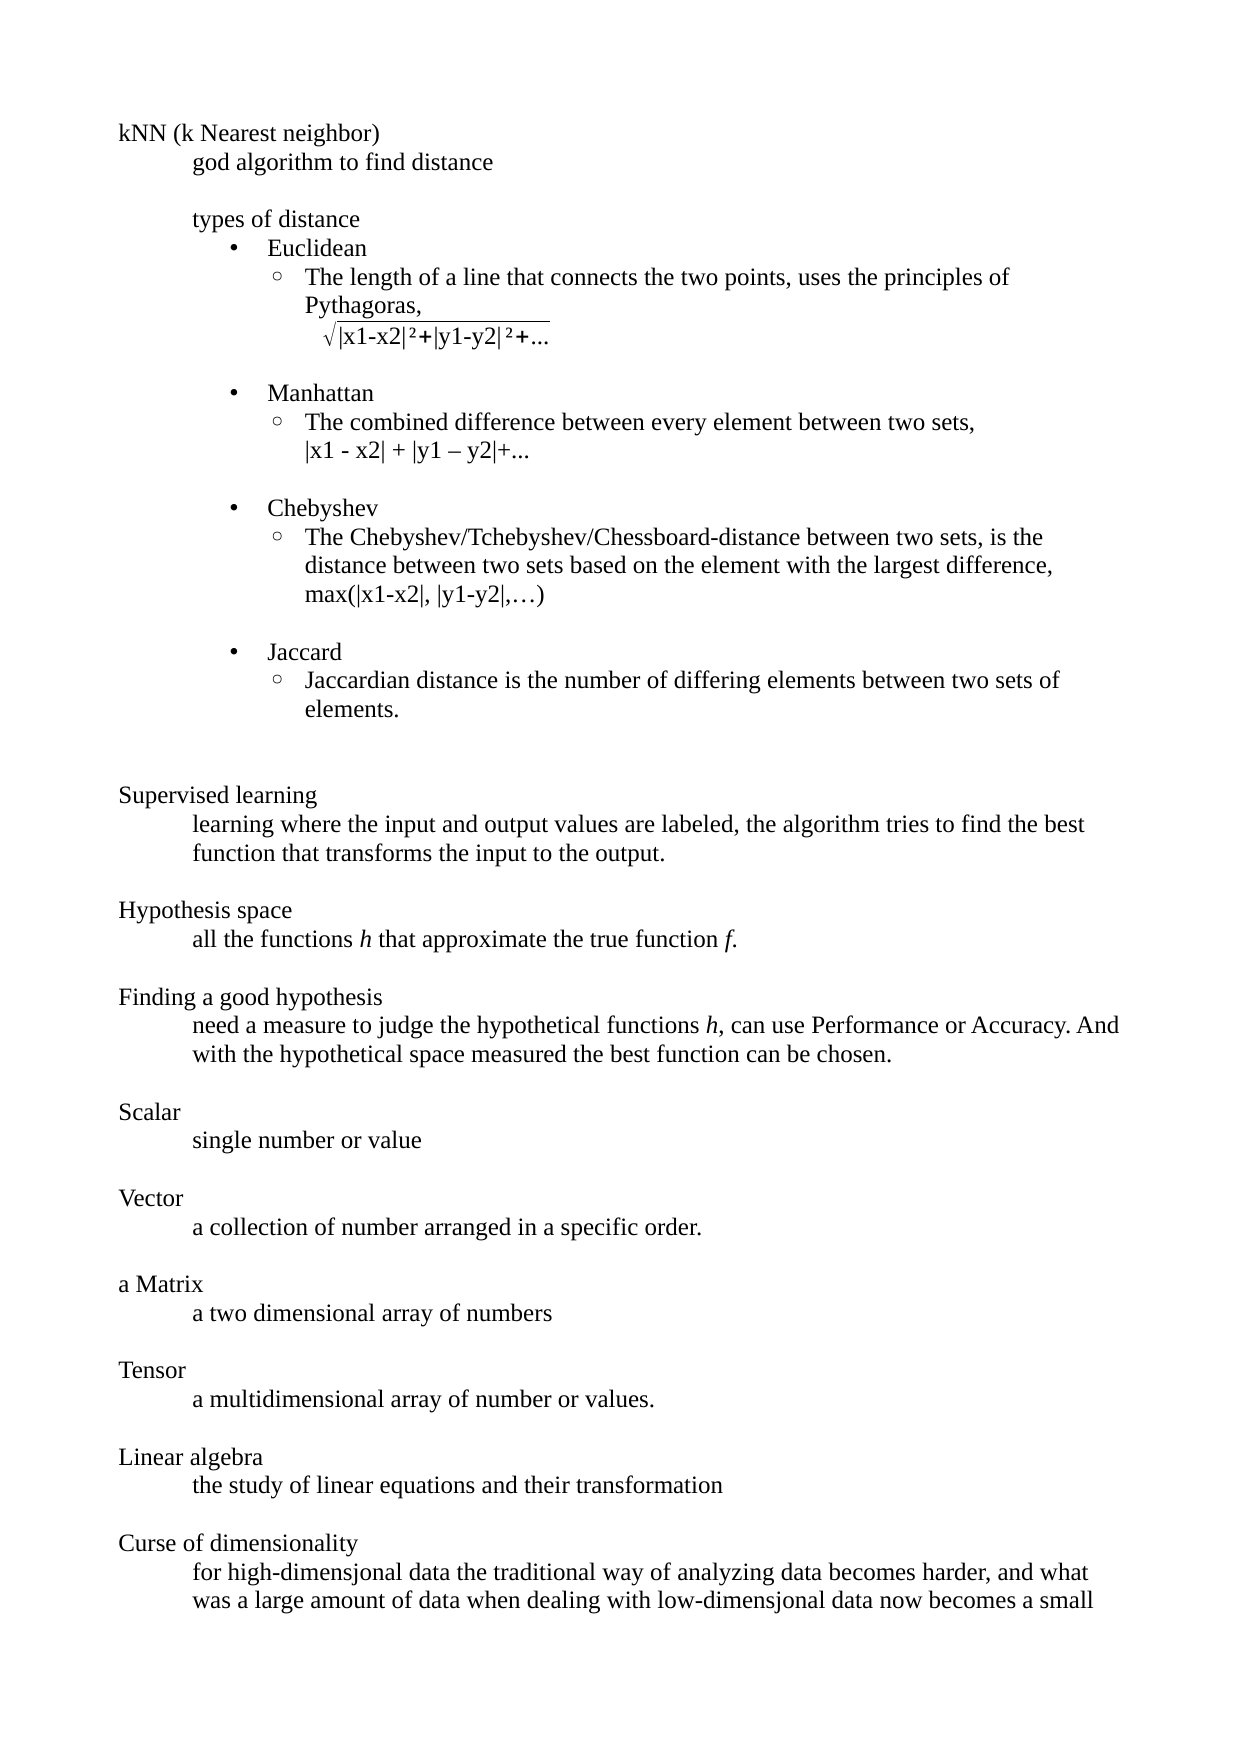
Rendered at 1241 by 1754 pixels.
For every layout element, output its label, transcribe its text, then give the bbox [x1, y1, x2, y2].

text need a measure to judge the hypothetical functions h, can use Performance or Accuracy. And with the hypothetical space measured the best function can be chosen. [118, 1010, 1122, 1068]
text god algorithm to find distance [118, 147, 1122, 176]
text Scalar [118, 1097, 1122, 1125]
list Jaccardian distance is the number of differing elements between two sets of elements. [267, 665, 1122, 723]
text for high-dimensjonal data the traditional way of analyzing data becomes harder, and what was a large amount of data when dealing with low-dimensjonal data now becomes a small [118, 1557, 1122, 1614]
text a Matrix [118, 1269, 1122, 1298]
text a two dimensional array of numbers [118, 1298, 1122, 1327]
text Curse of dimensionality [118, 1528, 1122, 1557]
list Euclidean [229, 233, 1122, 262]
text the study of linear equations and their transformation [118, 1470, 1122, 1499]
text Tensor [118, 1355, 1122, 1384]
list Jaccard [229, 637, 1122, 665]
list max(|x1-x2|, |y1-y2|,…) [267, 579, 1122, 608]
text types of distance [118, 204, 1122, 233]
text single number or value [118, 1125, 1122, 1154]
text Supervised learning [118, 780, 1122, 809]
list |x1 - x2| + |y1 – y2|+... [267, 435, 1122, 464]
text all the functions h that approximate the true function f. [118, 924, 1122, 953]
text learning where the input and output values are labeled, the algorithm tries to find the best function that transforms the input to the output. [118, 809, 1122, 867]
text Finding a good hypothesis [118, 982, 1122, 1010]
list The Chebyshev/Tchebyshev/Chessboard-distance between two sets, is the distance between two sets based on the element with the largest difference, [267, 522, 1122, 579]
list Manhattan [229, 378, 1122, 407]
list Chebyshev [229, 493, 1122, 522]
text Linear algebra [118, 1442, 1122, 1470]
text Vector [118, 1183, 1122, 1212]
list The length of a line that connects the two points, uses the principles of Pythagoras, [267, 262, 1122, 319]
text a multidimensional array of number or values. [118, 1384, 1122, 1413]
text kNN (k Nearest neighbor) [118, 118, 1122, 147]
list The combined difference between every element between two sets, [267, 407, 1122, 435]
text Hypothesis space [118, 895, 1122, 924]
text a collection of number arranged in a specific order. [118, 1212, 1122, 1240]
